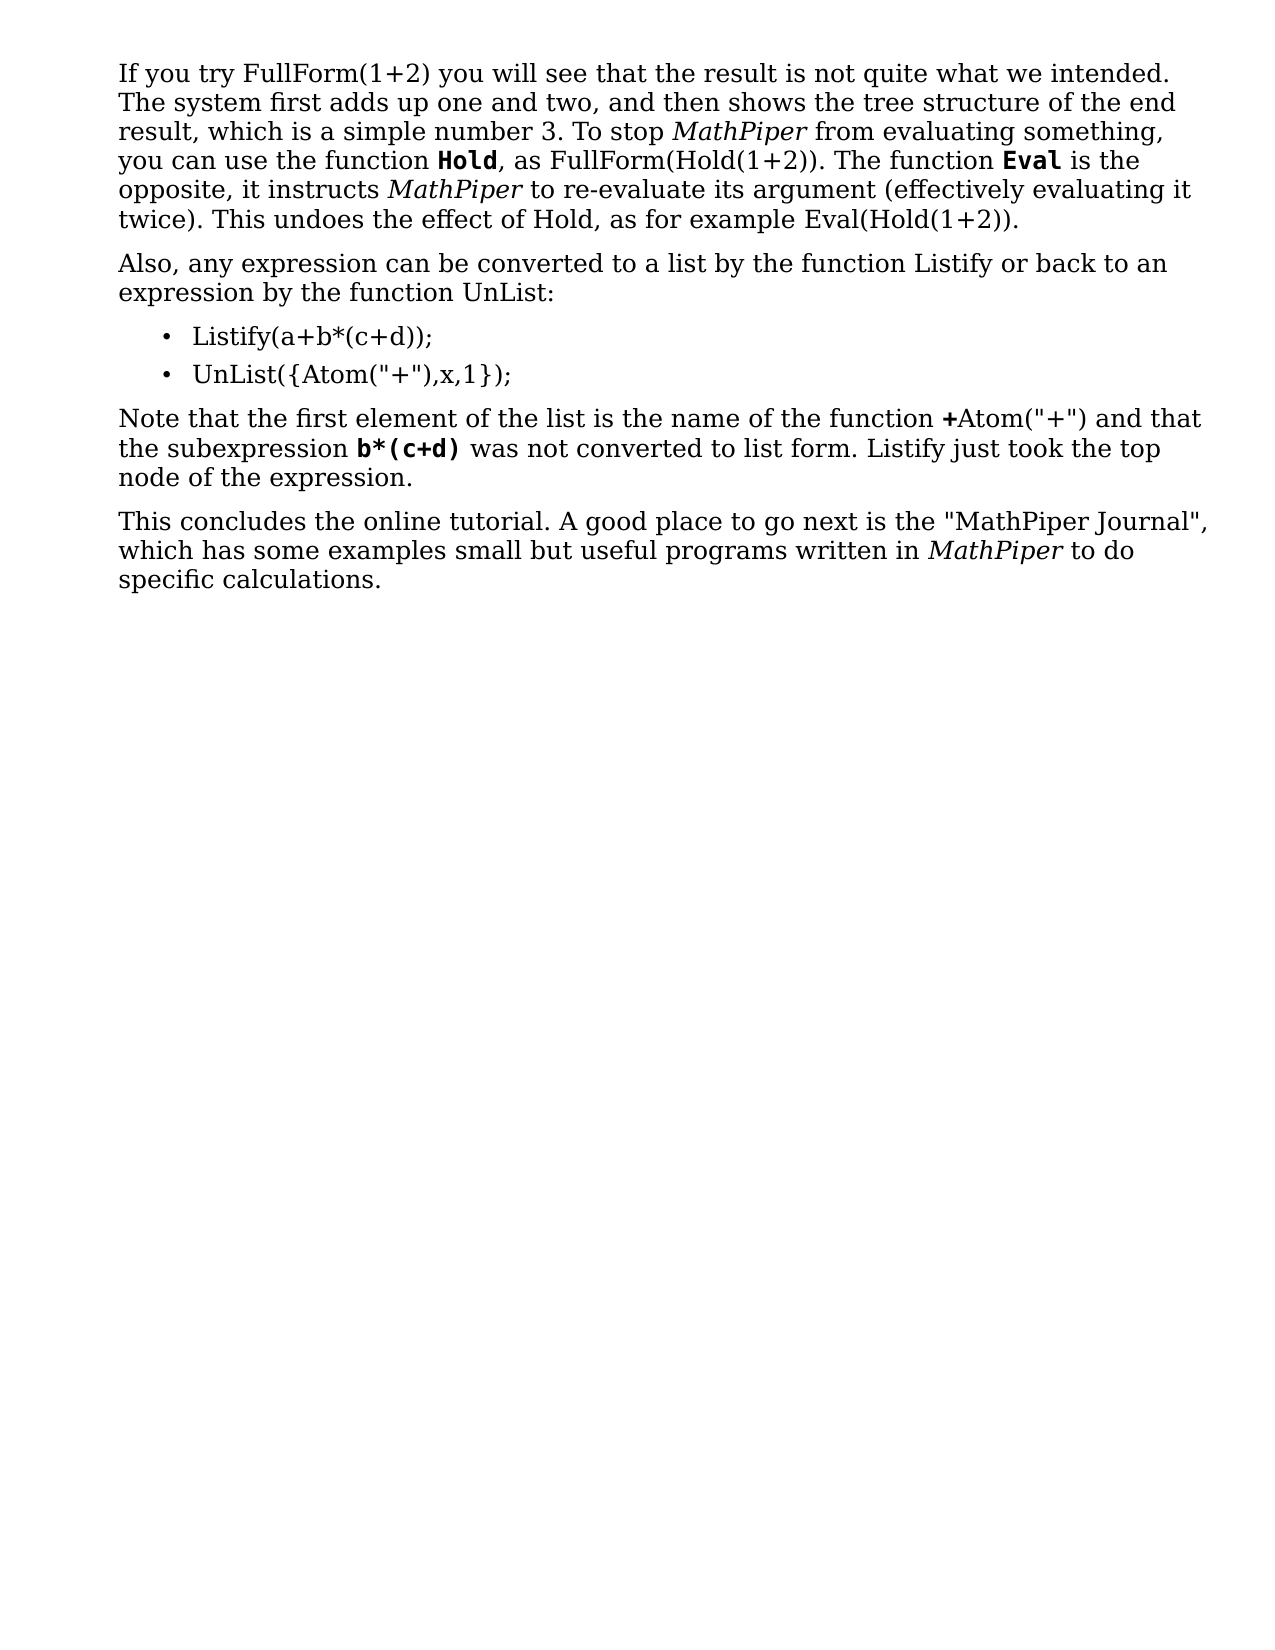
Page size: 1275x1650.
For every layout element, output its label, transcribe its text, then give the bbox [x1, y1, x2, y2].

list Listify(a+b*(c+d)); [162, 322, 1216, 352]
text Also, any expression can be converted to a list by the function Listify or back to an expression by the function UnList: [118, 249, 1216, 307]
list UnList({Atom("+"),x,1}); [162, 361, 1216, 390]
text If you try FullForm(1+2) you will see that the result is not quite what we intended. The system first adds up one and two, and then shows the tree structure of the end result, which is a simple number 3. To stop MathPiper from evaluating something, you can use the function Hold, as FullForm(Hold(1+2)). The function Eval is the opposite, it instructs MathPiper to re-evaluate its argument (effectively evaluating it twice). This undoes the effect of Hold, as for example Eval(Hold(1+2)). [118, 59, 1216, 234]
text This concludes the online tutorial. A good place to go next is the "MathPiper Journal", which has some examples small but useful programs written in MathPiper to do specific calculations. [118, 507, 1216, 595]
text Note that the first element of the list is the name of the function +Atom("+") and that the subexpression b*(c+d) was not converted to list form. Listify just took the top node of the expression. [118, 405, 1216, 492]
